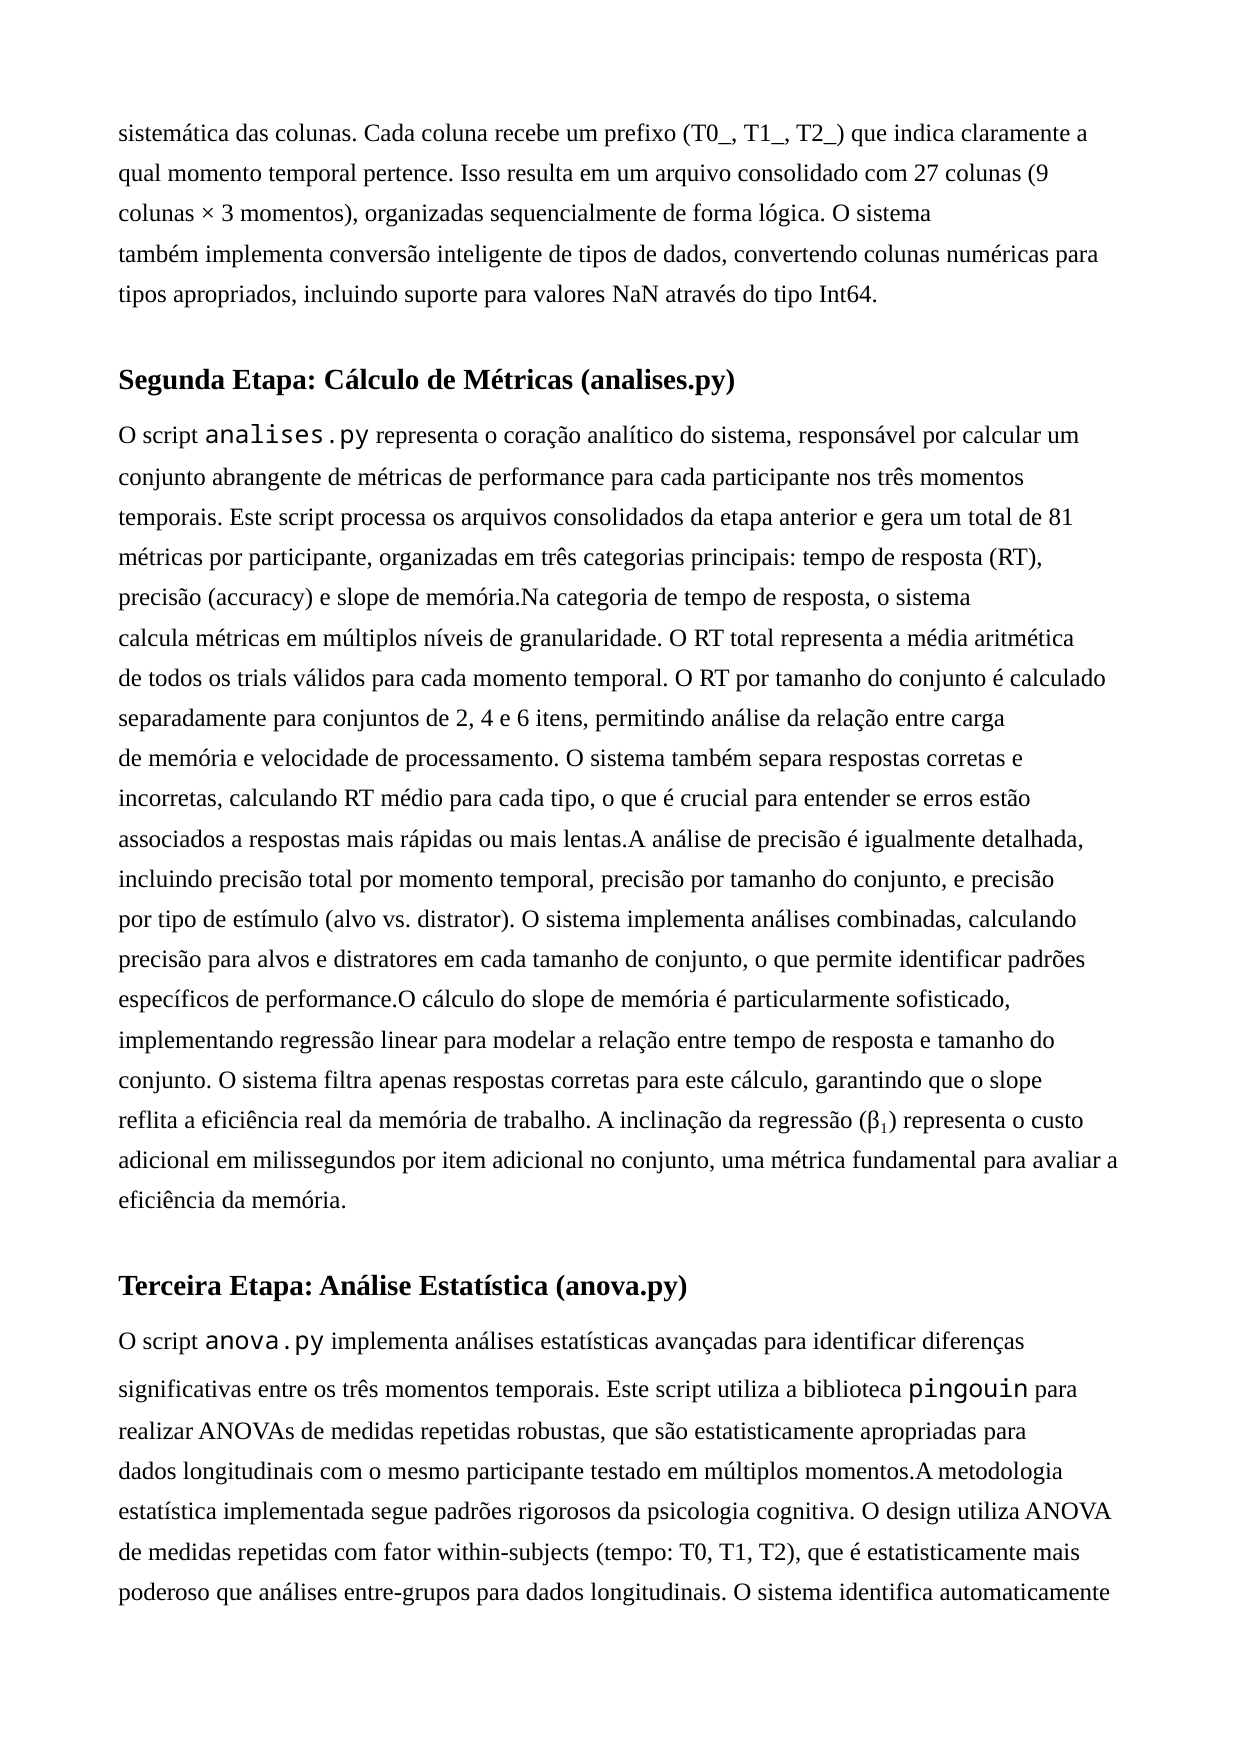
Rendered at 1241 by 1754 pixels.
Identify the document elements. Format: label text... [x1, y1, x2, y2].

subtitle Segunda Etapa: Cálculo de Métricas (analises.py) [118, 362, 1122, 395]
text O script analises.py representa o coração analítico do sistema, responsável por calcular um conjunto abrangente de métricas de performance para cada participante nos três momentos temporais. Este script processa os arquivos consolidados da etapa anterior e gera um total de 81 métricas por participante, organizadas em três categorias principais: tempo de resposta (RT), precisão (accuracy) e slope de memória.Na categoria de tempo de resposta, o sistema calcula métricas em múltiplos níveis de granularidade. O RT total representa a média aritmética de todos os trials válidos para cada momento temporal. O RT por tamanho do conjunto é calculado separadamente para conjuntos de 2, 4 e 6 itens, permitindo análise da relação entre carga de memória e velocidade de processamento. O sistema também separa respostas corretas e incorretas, calculando RT médio para cada tipo, o que é crucial para entender se erros estão associados a respostas mais rápidas ou mais lentas.A análise de precisão é igualmente detalhada, incluindo precisão total por momento temporal, precisão por tamanho do conjunto, e precisão por tipo de estímulo (alvo vs. distrator). O sistema implementa análises combinadas, calculando precisão para alvos e distratores em cada tamanho de conjunto, o que permite identificar padrões específicos de performance.O cálculo do slope de memória é particularmente sofisticado, implementando regressão linear para modelar a relação entre tempo de resposta e tamanho do conjunto. O sistema filtra apenas respostas corretas para este cálculo, garantindo que o slope reflita a eficiência real da memória de trabalho. A inclinação da regressão (β₁) representa o custo adicional em milissegundos por item adicional no conjunto, uma métrica fundamental para avaliar a eficiência da memória. [118, 416, 1122, 1214]
text sistemática das colunas. Cada coluna recebe um prefixo (T0_, T1_, T2_) que indica claramente a qual momento temporal pertence. Isso resulta em um arquivo consolidado com 27 colunas (9 colunas × 3 momentos), organizadas sequencialmente de forma lógica. O sistema também implementa conversão inteligente de tipos de dados, convertendo colunas numéricas para tipos apropriados, incluindo suporte para valores NaN através do tipo Int64. [118, 118, 1122, 308]
subtitle Terceira Etapa: Análise Estatística (anova.py) [118, 1268, 1122, 1302]
text O script anova.py implementa análises estatísticas avançadas para identificar diferenças significativas entre os três momentos temporais. Este script utiliza a biblioteca pingouin para realizar ANOVAs de medidas repetidas robustas, que são estatisticamente apropriadas para dados longitudinais com o mesmo participante testado em múltiplos momentos.A metodologia estatística implementada segue padrões rigorosos da psicologia cognitiva. O design utiliza ANOVA de medidas repetidas com fator within-subjects (tempo: T0, T1, T2), que é estatisticamente mais poderoso que análises entre-grupos para dados longitudinais. O sistema identifica automaticamente [118, 1323, 1122, 1606]
